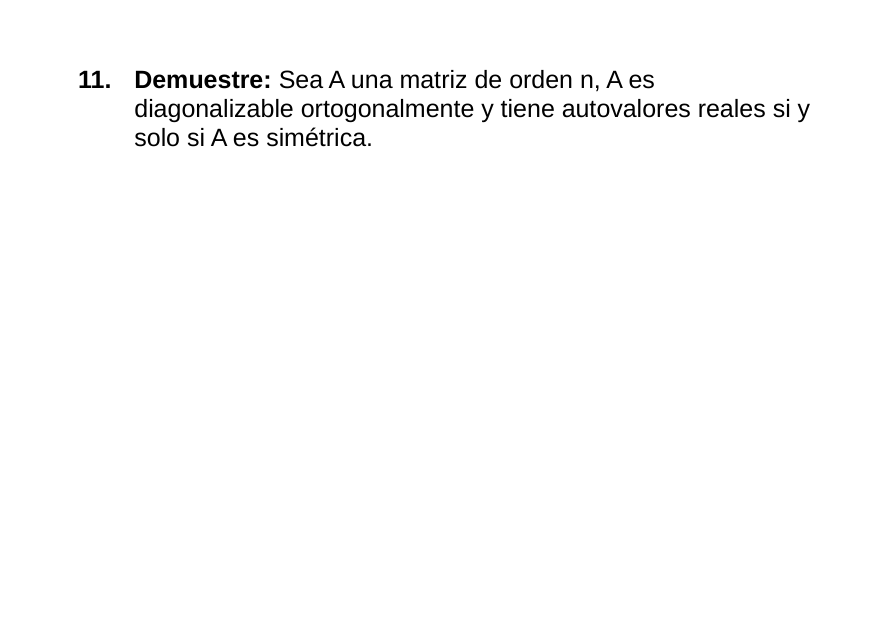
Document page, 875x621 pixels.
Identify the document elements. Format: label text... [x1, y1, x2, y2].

list Demuestre: Sea A una matriz de orden n, A es diagonalizable ortogonalmente y tiene autovalores reales si y solo si A es simétrica. [78, 65, 815, 151]
